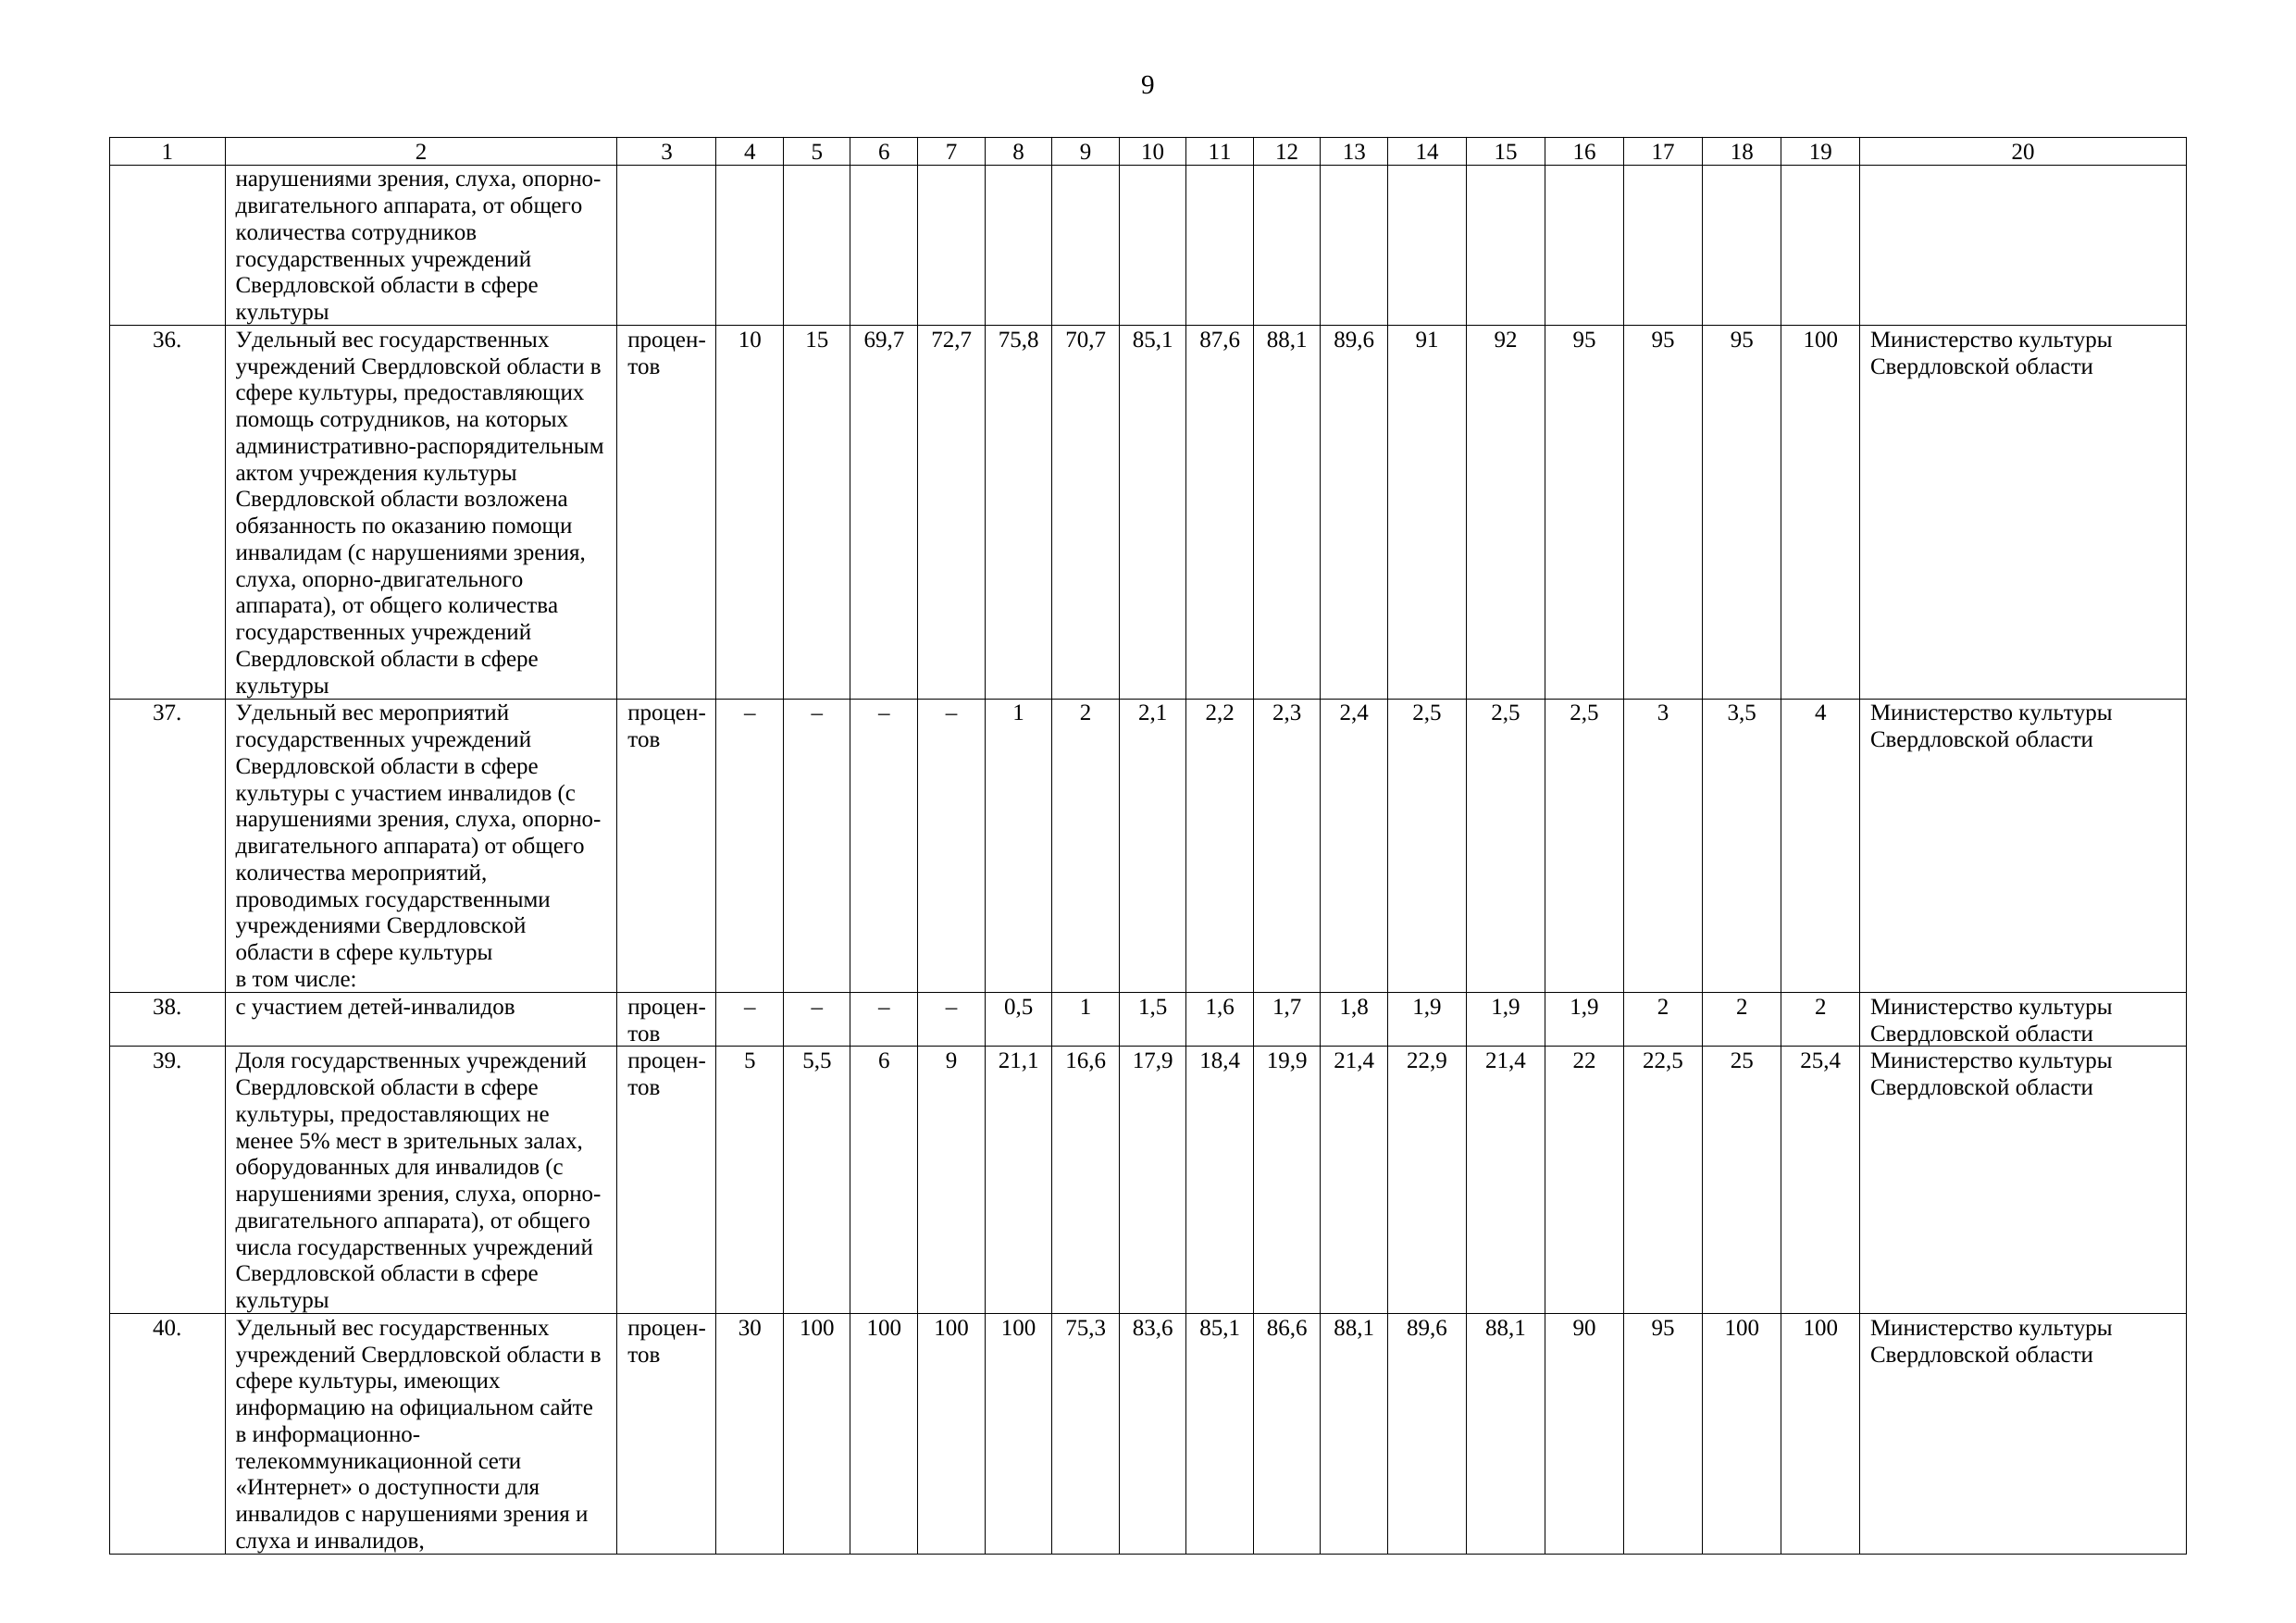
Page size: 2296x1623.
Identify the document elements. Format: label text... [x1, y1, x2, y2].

table_cell 1,7 [1254, 993, 1320, 1046]
table_cell 18,4 [1186, 1047, 1253, 1313]
table_header 18 [1703, 138, 1781, 164]
table_cell [784, 166, 850, 325]
table_cell Удельный вес мероприятий государственных учреждений Свердловской области в сфере культуры с участием инвалидов (с нарушениями зрения, слуха, опорно-двигательного аппарата) от общего количества мероприятий, проводимых государственными учреждениями Свердловской области в сфере культуры в том числе: [226, 700, 616, 992]
table_cell 95 [1545, 326, 1623, 698]
table_cell [1860, 166, 2186, 325]
table_cell 1,9 [1545, 993, 1623, 1046]
table_cell 22 [1545, 1047, 1623, 1313]
table_cell 70,7 [1052, 326, 1119, 698]
table_cell 21,4 [1467, 1047, 1545, 1313]
table_header 12 [1254, 138, 1320, 164]
table_cell [617, 166, 715, 325]
table_header 15 [1467, 138, 1545, 164]
table_header 10 [1120, 138, 1185, 164]
table_cell [1321, 166, 1387, 325]
table_cell 83,6 [1120, 1314, 1185, 1554]
table_cell – [784, 993, 850, 1046]
table_cell 92 [1467, 326, 1545, 698]
table_cell 87,6 [1186, 326, 1253, 698]
table_cell 69,7 [850, 326, 917, 698]
table_cell 100 [1781, 326, 1859, 698]
table_cell – [716, 993, 783, 1046]
table_cell 40. [110, 1314, 225, 1554]
table_cell [850, 166, 917, 325]
table_cell Министерство культуры Свердловской области [1860, 993, 2186, 1046]
table_cell 21,1 [986, 1047, 1051, 1313]
table_cell 95 [1703, 326, 1781, 698]
table_header 20 [1860, 138, 2186, 164]
table_cell 37. [110, 700, 225, 992]
table_cell 30 [716, 1314, 783, 1554]
table_cell 85,1 [1186, 1314, 1253, 1554]
table_cell 4 [1781, 700, 1859, 992]
table_cell 1,5 [1120, 993, 1185, 1046]
table_cell 2 [1781, 993, 1859, 1046]
table_cell 75,3 [1052, 1314, 1119, 1554]
table_cell 5,5 [784, 1047, 850, 1313]
table_cell – [850, 993, 917, 1046]
table_cell 2,2 [1186, 700, 1253, 992]
table_cell 1 [986, 700, 1051, 992]
table_cell [1703, 166, 1781, 325]
table_header 14 [1388, 138, 1466, 164]
table_cell 6 [850, 1047, 917, 1313]
table_cell 90 [1545, 1314, 1623, 1554]
table_cell 25,4 [1781, 1047, 1859, 1313]
table_cell 16,6 [1052, 1047, 1119, 1313]
table_cell Удельный вес государственных учреждений Свердловской области в сфере культуры, имеющих информацию на официальном сайте в информационно-телекоммуникационной сети «Интернет» о доступности для инвалидов с нарушениями зрения и слуха и инвалидов, [226, 1314, 616, 1554]
table_cell процен-тов [617, 700, 715, 992]
table_cell 1,8 [1321, 993, 1387, 1046]
table_cell Министерство культуры Свердловской области [1860, 700, 2186, 992]
table_cell 88,1 [1254, 326, 1320, 698]
table_cell 95 [1624, 1314, 1702, 1554]
table_cell 2 [1052, 700, 1119, 992]
table_cell [1388, 166, 1466, 325]
table_cell процен-тов [617, 326, 715, 698]
table_cell 2 [1624, 993, 1702, 1046]
table_cell 100 [986, 1314, 1051, 1554]
table_header 2 [226, 138, 616, 164]
table_cell нарушениями зрения, слуха, опорно-двигательного аппарата, от общего количества сотрудников государственных учреждений Свердловской области в сфере культуры [226, 166, 616, 325]
table_cell 0,5 [986, 993, 1051, 1046]
table_header 3 [617, 138, 715, 164]
table_cell 17,9 [1120, 1047, 1185, 1313]
table_cell 100 [918, 1314, 985, 1554]
table_cell [1781, 166, 1859, 325]
table_cell 9 [918, 1047, 985, 1313]
table_header 11 [1186, 138, 1253, 164]
table_cell 100 [784, 1314, 850, 1554]
table_cell – [716, 700, 783, 992]
table_cell 100 [1781, 1314, 1859, 1554]
table_header 5 [784, 138, 850, 164]
table_cell 21,4 [1321, 1047, 1387, 1313]
table_header 17 [1624, 138, 1702, 164]
table_cell 86,6 [1254, 1314, 1320, 1554]
table_header 19 [1781, 138, 1859, 164]
table_cell 3,5 [1703, 700, 1781, 992]
table_cell Министерство культуры Свердловской области [1860, 1314, 2186, 1554]
table_cell [1545, 166, 1623, 325]
table_cell [986, 166, 1051, 325]
table_cell 2,5 [1467, 700, 1545, 992]
table_header 16 [1545, 138, 1623, 164]
table_cell 100 [850, 1314, 917, 1554]
table_header 6 [850, 138, 917, 164]
table_cell 85,1 [1120, 326, 1185, 698]
table_cell 38. [110, 993, 225, 1046]
table_header 9 [1052, 138, 1119, 164]
table_cell 100 [1703, 1314, 1781, 1554]
table_cell 19,9 [1254, 1047, 1320, 1313]
table_cell 75,8 [986, 326, 1051, 698]
table_cell с участием детей-инвалидов [226, 993, 616, 1046]
table_cell 88,1 [1467, 1314, 1545, 1554]
table_cell [1254, 166, 1320, 325]
table_cell 2,5 [1388, 700, 1466, 992]
table_cell 72,7 [918, 326, 985, 698]
table_cell 10 [716, 326, 783, 698]
table_header 7 [918, 138, 985, 164]
table_cell Министерство культуры Свердловской области [1860, 1047, 2186, 1313]
table_cell [1186, 166, 1253, 325]
table_cell 3 [1624, 700, 1702, 992]
table_cell процен-тов [617, 993, 715, 1046]
table_cell [716, 166, 783, 325]
table_cell 5 [716, 1047, 783, 1313]
table_cell 91 [1388, 326, 1466, 698]
table_cell [110, 166, 225, 325]
table_cell 36. [110, 326, 225, 698]
table_cell [918, 166, 985, 325]
table_cell [1120, 166, 1185, 325]
table_cell 22,5 [1624, 1047, 1702, 1313]
table_cell 22,9 [1388, 1047, 1466, 1313]
table_cell 1,9 [1388, 993, 1466, 1046]
table_cell [1052, 166, 1119, 325]
table_cell 1,6 [1186, 993, 1253, 1046]
table_cell 2,1 [1120, 700, 1185, 992]
table_cell [1624, 166, 1702, 325]
table_cell 89,6 [1321, 326, 1387, 698]
table_cell – [784, 700, 850, 992]
table_cell 89,6 [1388, 1314, 1466, 1554]
table_cell – [918, 993, 985, 1046]
table_cell процен-тов [617, 1047, 715, 1313]
table_cell 2,4 [1321, 700, 1387, 992]
table_cell 1,9 [1467, 993, 1545, 1046]
table_cell 15 [784, 326, 850, 698]
table_header 13 [1321, 138, 1387, 164]
table_cell 2,3 [1254, 700, 1320, 992]
table_cell 25 [1703, 1047, 1781, 1313]
table_cell 2 [1703, 993, 1781, 1046]
table_cell процен-тов [617, 1314, 715, 1554]
table_cell [1467, 166, 1545, 325]
table_cell 95 [1624, 326, 1702, 698]
table_cell – [918, 700, 985, 992]
table_cell 2,5 [1545, 700, 1623, 992]
table_cell 1 [1052, 993, 1119, 1046]
table_cell Министерство культуры Свердловской области [1860, 326, 2186, 698]
table_cell 88,1 [1321, 1314, 1387, 1554]
table_cell Удельный вес государственных учреждений Свердловской области в сфере культуры, предоставляющих помощь сотрудников, на которых административно-распорядительным актом учреждения культуры Свердловской области возложена обязанность по оказанию помощи инвалидам (с нарушениями зрения, слуха, опорно-двигательного аппарата), от общего количества государственных учреждений Свердловской области в сфере культуры [226, 326, 616, 698]
table_header 1 [110, 138, 225, 164]
table_cell 39. [110, 1047, 225, 1313]
table_cell – [850, 700, 917, 992]
table_header 4 [716, 138, 783, 164]
table_header 8 [986, 138, 1051, 164]
table_cell Доля государственных учреждений Свердловской области в сфере культуры, предоставляющих не менее 5% мест в зрительных залах, оборудованных для инвалидов (с нарушениями зрения, слуха, опорно-двигательного аппарата), от общего числа государственных учреждений Свердловской области в сфере культуры [226, 1047, 616, 1313]
